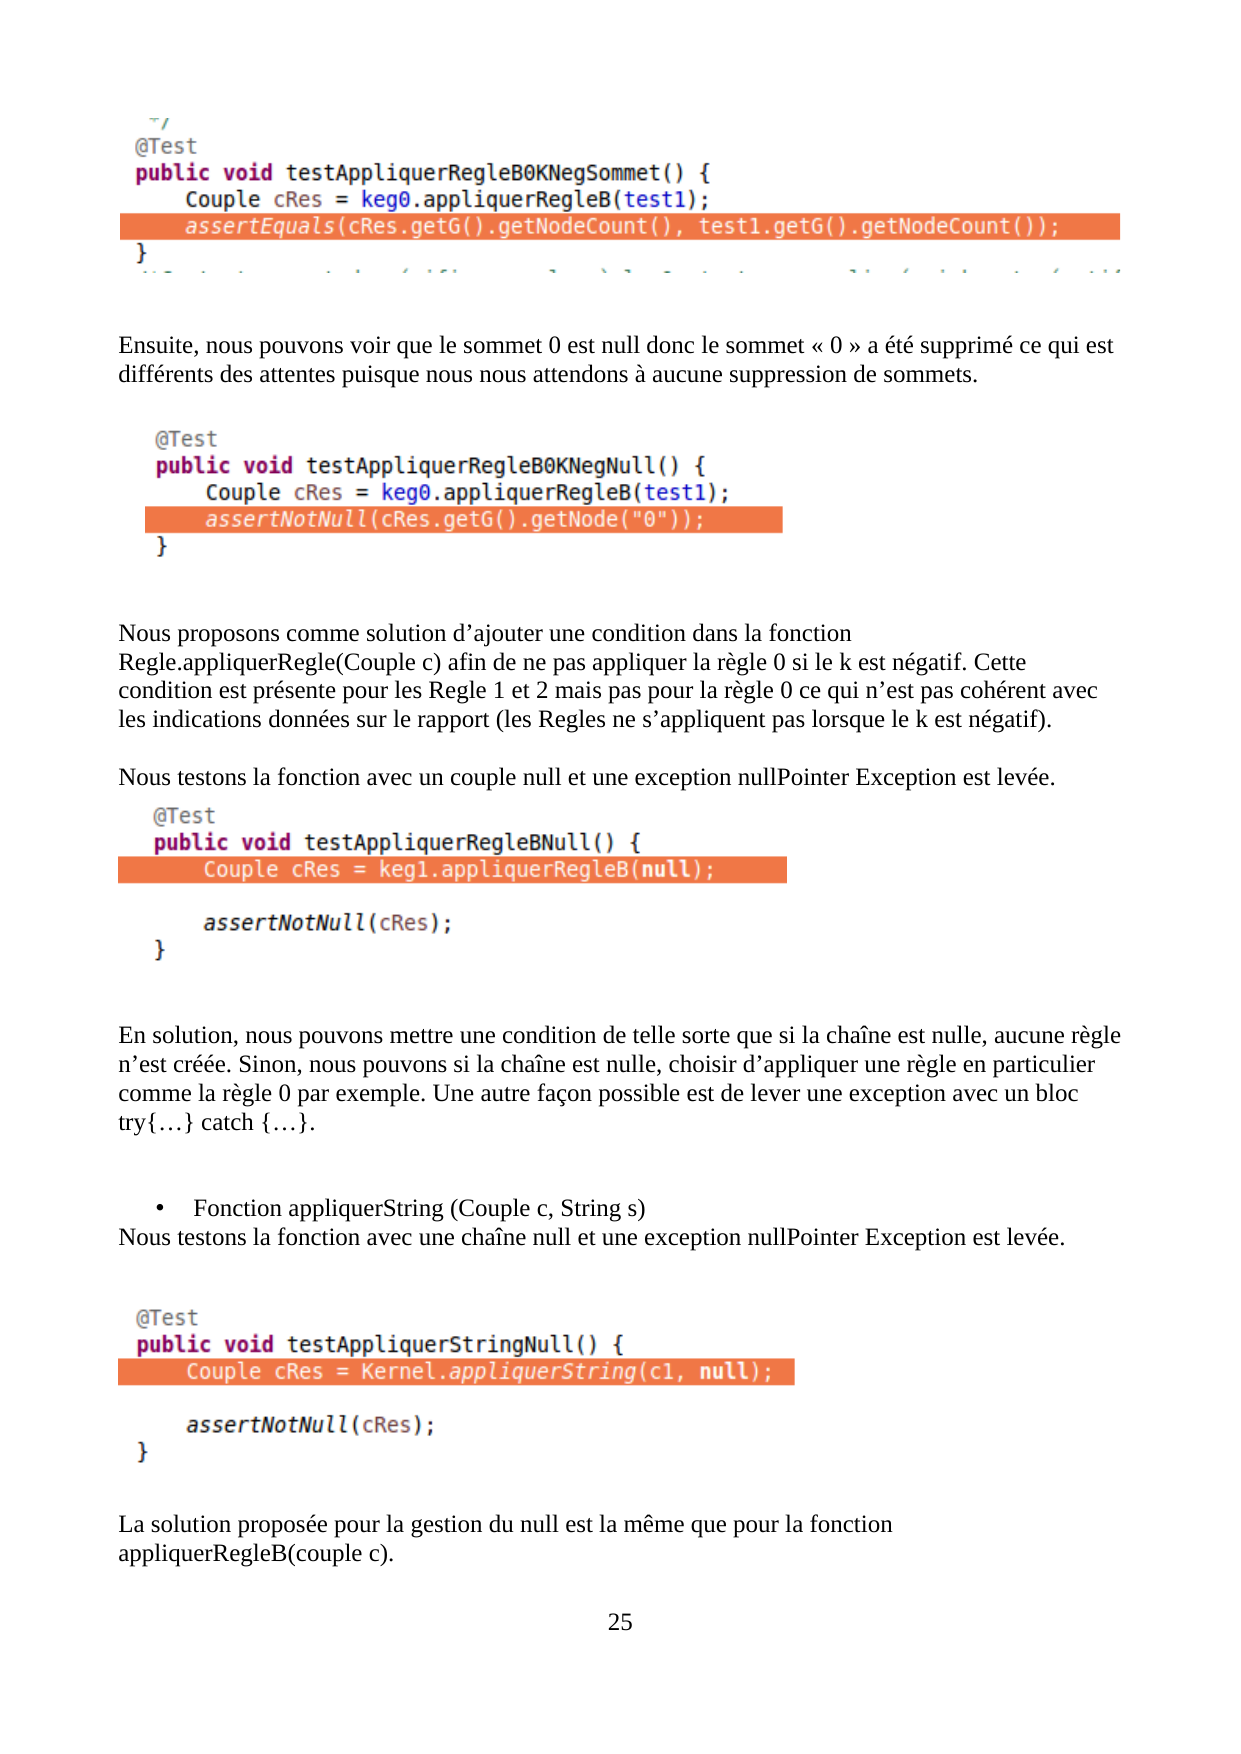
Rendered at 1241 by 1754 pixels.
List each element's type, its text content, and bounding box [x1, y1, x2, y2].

text En solution, nous pouvons mettre une condition de telle sorte que si la chaîne est nulle, aucune règle n’est créée. Sinon, nous pouvons si la chaîne est nulle, choisir d’appliquer une règle en particulier comme la règle 0 par exemple. Une autre façon possible est de lever une exception avec un bloc try{…} catch {…}. [118, 1020, 1122, 1135]
text Ensuite, nous pouvons voir que le sommet 0 est null donc le sommet « 0 » a été supprimé ce qui est différents des attentes puisque nous nous attendons à aucune suppression de sommets. [118, 330, 1122, 388]
text Nous proposons comme solution d’ajouter une condition dans la fonction Regle.appliquerRegle(Couple c) afin de ne pas appliquer la règle 0 si le k est négatif. Cette condition est présente pour les Regle 1 et 2 mais pas pour la règle 0 ce qui n’est pas cohérent avec les indications données sur le rapport (les Regles ne s’appliquent pas lorsque le k est négatif). [118, 618, 1122, 733]
picture [118, 800, 787, 1011]
list Fonction appliquerString (Couple c, String s) [156, 1193, 1122, 1222]
text Nous testons la fonction avec une chaîne null et une exception nullPointer Exception est levée. [118, 1222, 1122, 1250]
picture [118, 1302, 795, 1469]
text Nous testons la fonction avec un couple null et une exception nullPointer Exception est levée. [118, 762, 1122, 790]
text La solution proposée pour la gestion du null est la même que pour la fonction appliquerRegleB(couple c). [118, 1509, 1122, 1567]
picture [120, 118, 1121, 273]
picture [145, 406, 783, 593]
